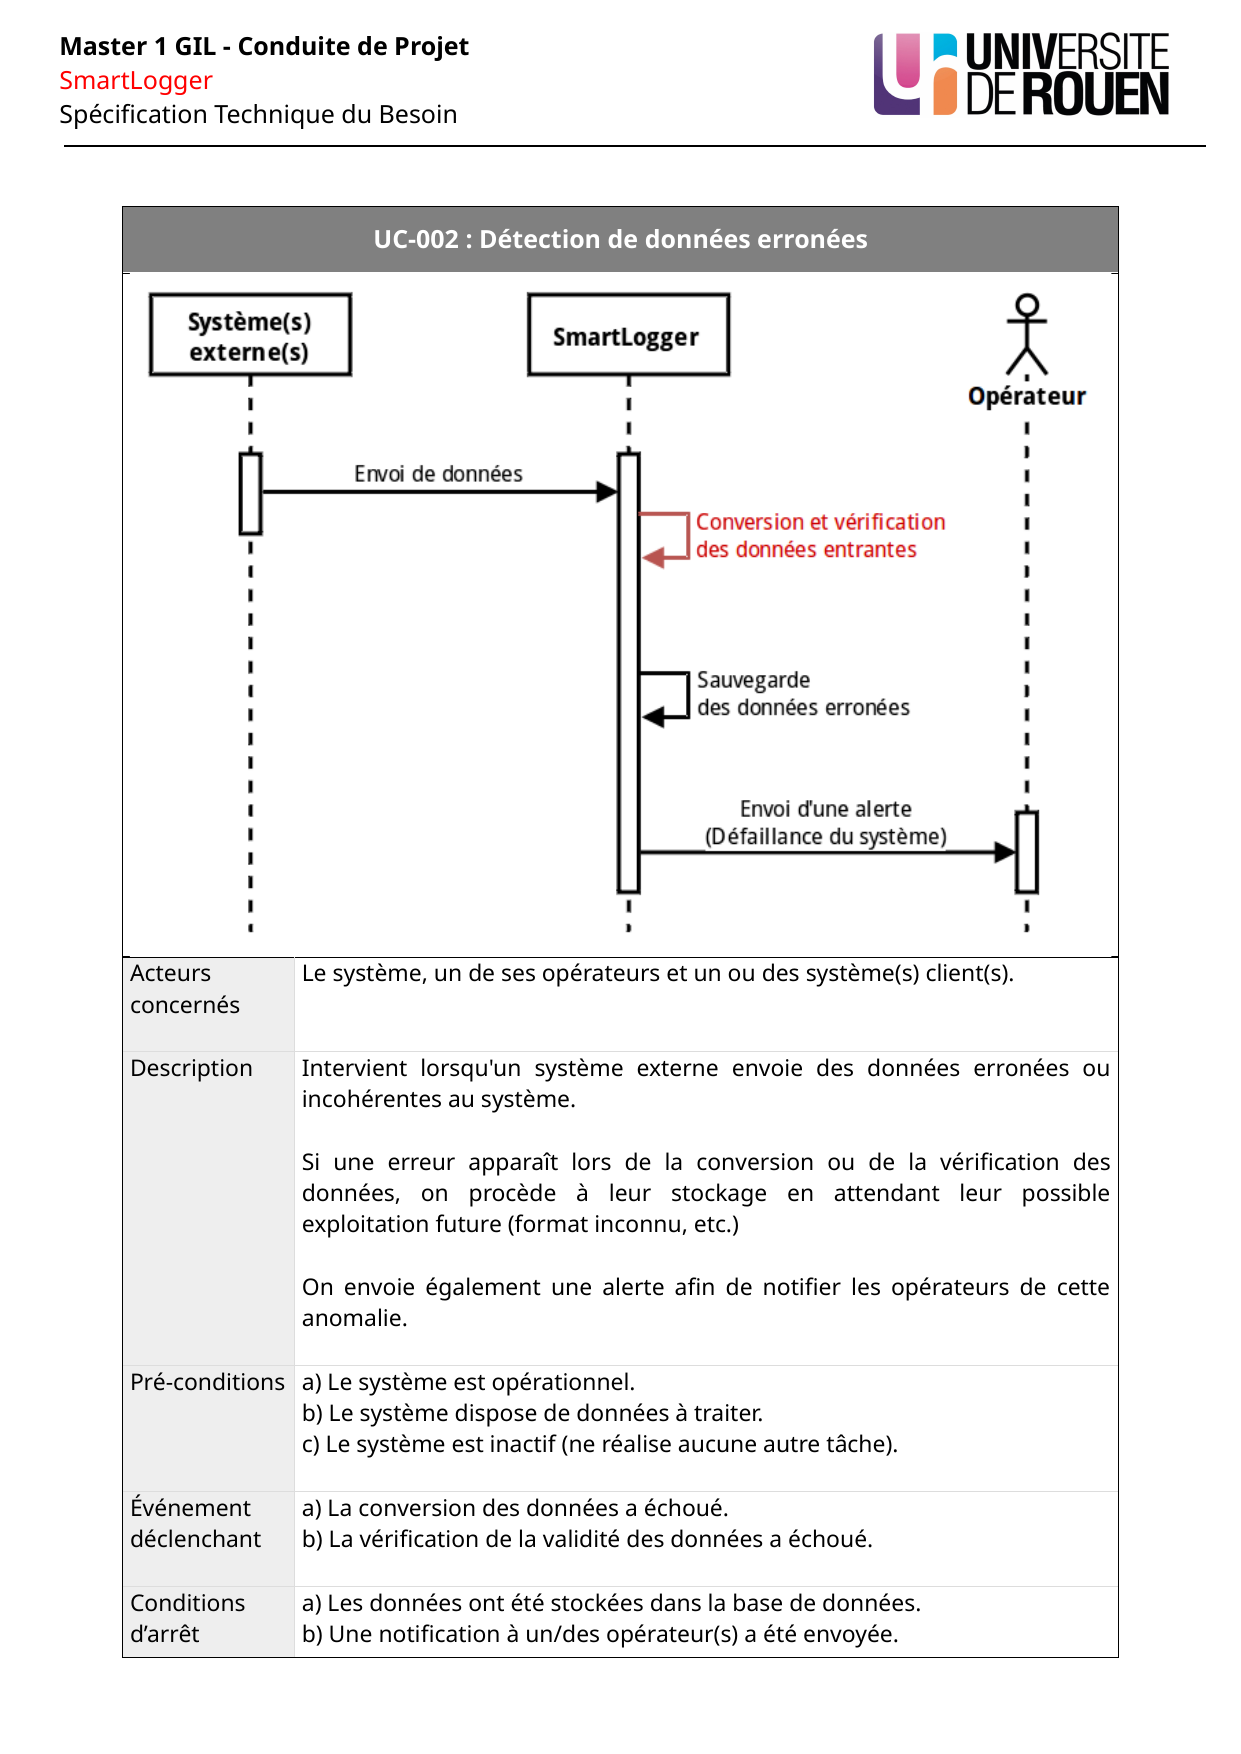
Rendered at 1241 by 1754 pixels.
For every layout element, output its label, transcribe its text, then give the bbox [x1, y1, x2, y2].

table_cell Conditions d’arrêt [123, 1587, 294, 1657]
table_cell a) Les données ont été stockées dans la base de données. b) Une notification à un/des opérateur(s) a été envoyée. [295, 1587, 1118, 1657]
table_cell Intervient lorsqu'un système externe envoie des données erronées ou incohérentes au système. Si une erreur apparaît lors de la conversion ou de la vérification des données, on procède à leur stockage en attendant leur possible exploitation future (format inconnu, etc.) On envoie également une alerte afin de notifier les opérateurs de cette anomalie. [295, 1052, 1118, 1365]
table_cell Description [123, 1052, 294, 1365]
picture [872, 32, 1170, 118]
table_cell Pré-conditions [123, 1366, 294, 1491]
table_cell Événement déclenchant [123, 1492, 294, 1586]
table_header UC-002 : Détection de données erronées [123, 207, 1118, 272]
table_cell a) Le système est opérationnel. b) Le système dispose de données à traiter. c) Le système est inactif (ne réalise aucune autre tâche). [295, 1366, 1118, 1491]
table_cell a) La conversion des données a échoué. b) La vérification de la validité des données a échoué. [295, 1492, 1118, 1586]
table_cell Le système, un de ses opérateurs et un ou des système(s) client(s). [295, 958, 1118, 1051]
table_cell [123, 274, 129, 956]
table_cell [1112, 274, 1118, 956]
picture [129, 273, 1112, 957]
table_cell Acteurs concernés [123, 958, 294, 1051]
